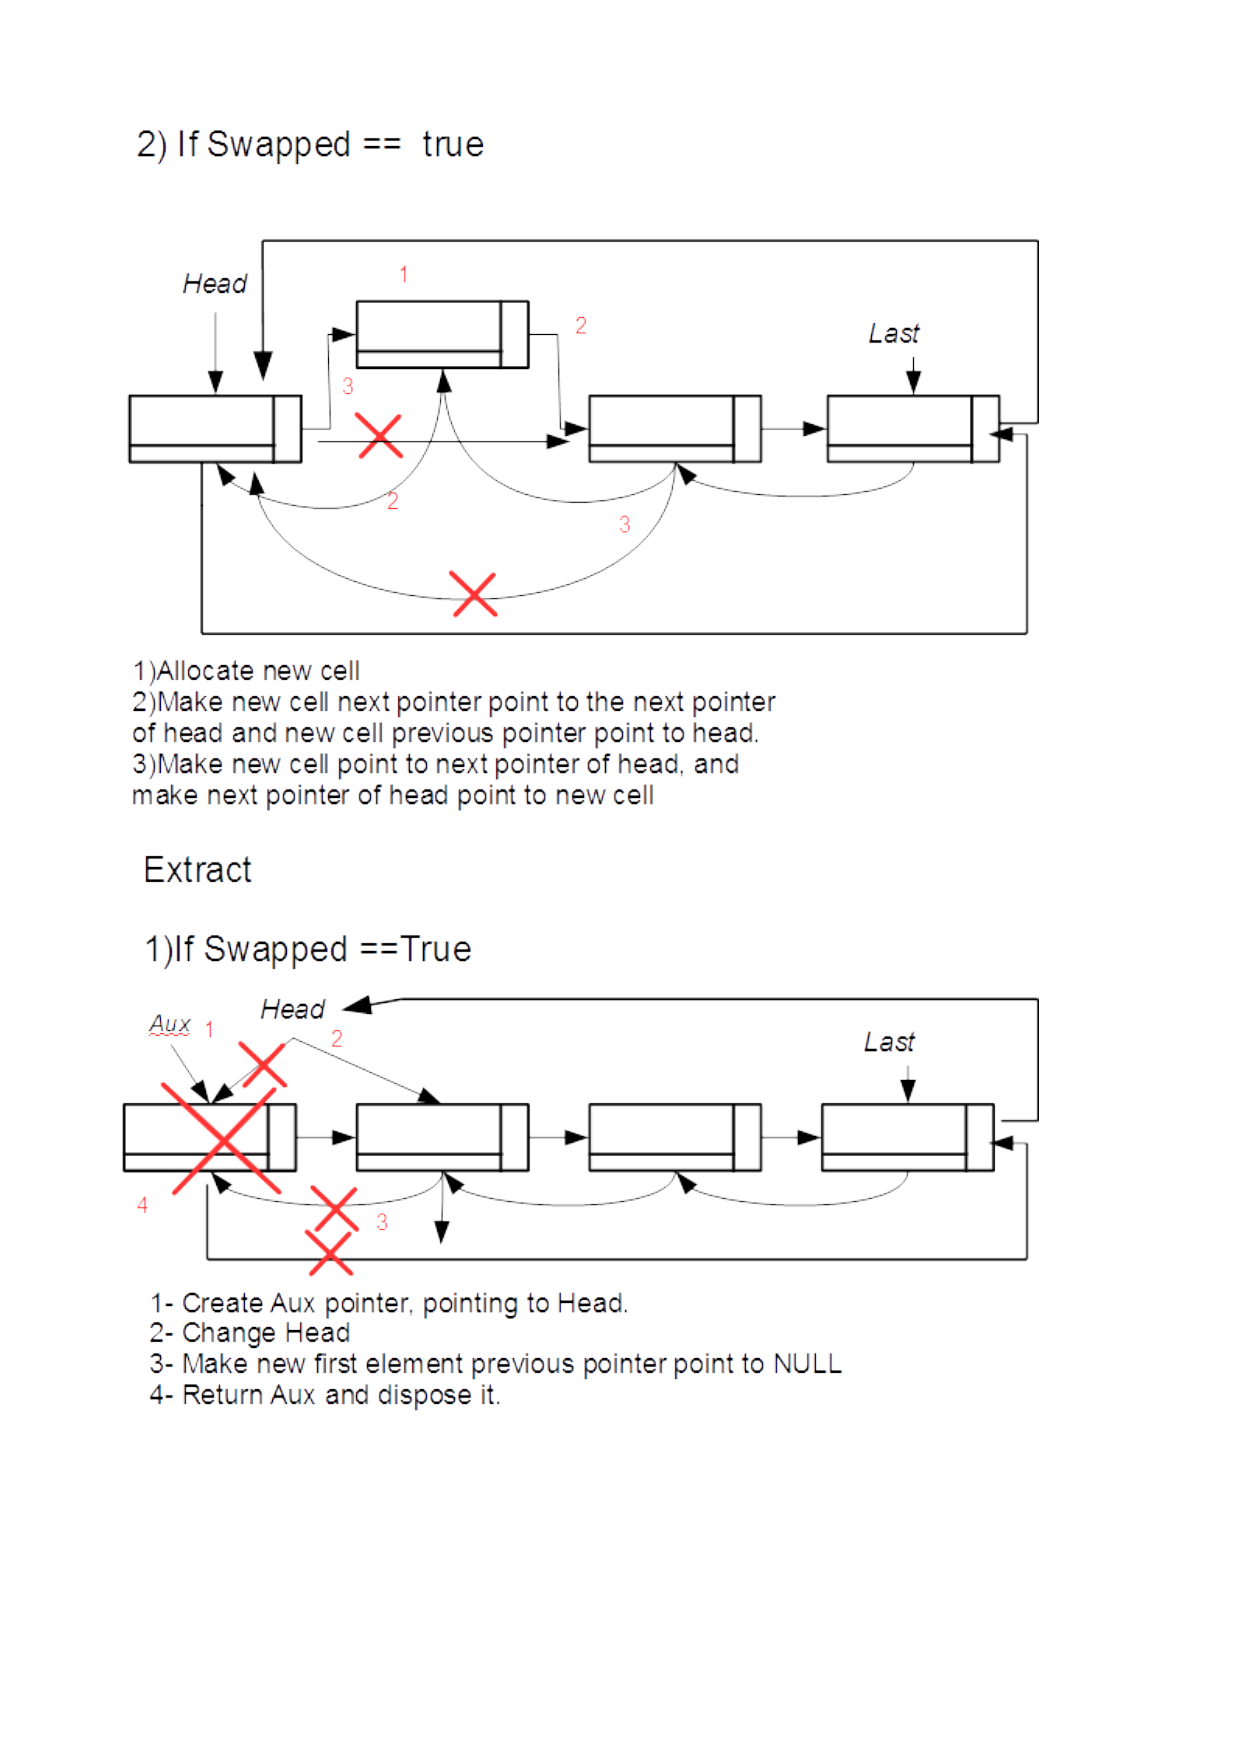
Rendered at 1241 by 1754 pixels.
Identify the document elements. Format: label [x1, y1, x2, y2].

picture [118, 118, 1039, 1431]
